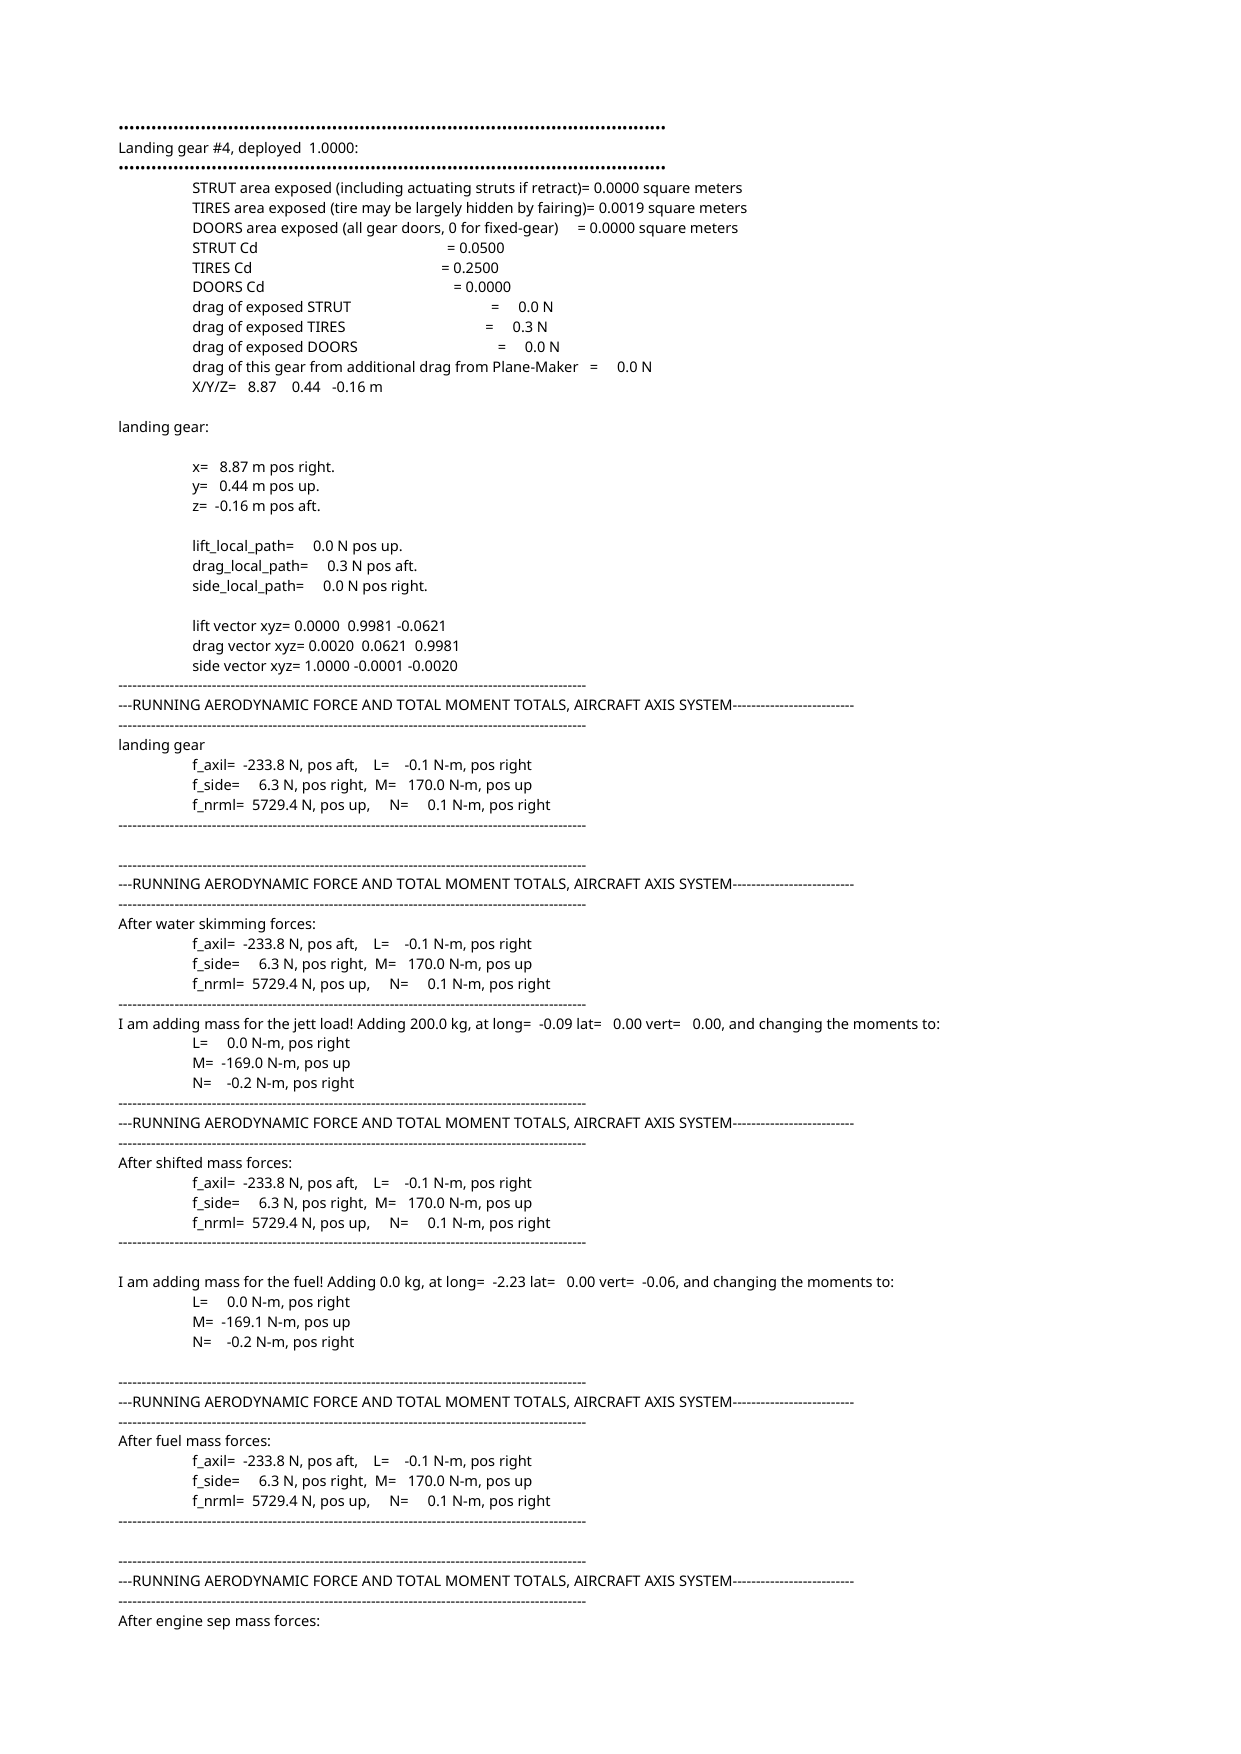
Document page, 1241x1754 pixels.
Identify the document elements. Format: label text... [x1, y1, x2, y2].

text STRUT area exposed (including actuating struts if retract)= 0.0000 square meters [118, 178, 1122, 198]
text landing gear: [118, 417, 1122, 436]
text N= -0.2 N-m, pos right [118, 1332, 1122, 1352]
text I am adding mass for the fuel! Adding 0.0 kg, at long= -2.23 lat= 0.00 vert= -0.06, and changing the moments to: [118, 1272, 1122, 1292]
text drag of exposed DOORS = 0.0 N [118, 337, 1122, 357]
text f_nrml= 5729.4 N, pos up, N= 0.1 N-m, pos right [118, 1491, 1122, 1511]
text f_nrml= 5729.4 N, pos up, N= 0.1 N-m, pos right [118, 1212, 1122, 1232]
text TIRES Cd = 0.2500 [118, 257, 1122, 277]
text M= -169.1 N-m, pos up [118, 1312, 1122, 1332]
text ---RUNNING AERODYNAMIC FORCE AND TOTAL MOMENT TOTALS, AIRCRAFT AXIS SYSTEM-------------------------- [118, 1391, 1122, 1411]
text N= -0.2 N-m, pos right [118, 1073, 1122, 1093]
text drag of exposed TIRES = 0.3 N [118, 317, 1122, 337]
text ---------------------------------------------------------------------------------------------------- [118, 814, 1122, 834]
text Landing gear #4, deployed 1.0000: [118, 138, 1122, 158]
text side vector xyz= 1.0000 -0.0001 -0.0020 [118, 655, 1122, 675]
text drag vector xyz= 0.0020 0.0621 0.9981 [118, 635, 1122, 655]
text landing gear [118, 735, 1122, 755]
text ---------------------------------------------------------------------------------------------------- [118, 854, 1122, 874]
text f_axil= -233.8 N, pos aft, L= -0.1 N-m, pos right [118, 1451, 1122, 1471]
text ---------------------------------------------------------------------------------------------------- [118, 894, 1122, 914]
text After fuel mass forces: [118, 1431, 1122, 1451]
text lift_local_path= 0.0 N pos up. [118, 536, 1122, 556]
text f_side= 6.3 N, pos right, M= 170.0 N-m, pos up [118, 954, 1122, 974]
text ---------------------------------------------------------------------------------------------------- [118, 1411, 1122, 1431]
text f_nrml= 5729.4 N, pos up, N= 0.1 N-m, pos right [118, 974, 1122, 993]
text ---------------------------------------------------------------------------------------------------- [118, 1372, 1122, 1391]
text ---RUNNING AERODYNAMIC FORCE AND TOTAL MOMENT TOTALS, AIRCRAFT AXIS SYSTEM-------------------------- [118, 1571, 1122, 1590]
text ---------------------------------------------------------------------------------------------------- [118, 1232, 1122, 1252]
text •••••••••••••••••••••••••••••••••••••••••••••••••••••••••••••••••••••••••••••••••••••••••••••••••••• [118, 118, 1122, 138]
text f_side= 6.3 N, pos right, M= 170.0 N-m, pos up [118, 1192, 1122, 1212]
text y= 0.44 m pos up. [118, 476, 1122, 496]
text ---------------------------------------------------------------------------------------------------- [118, 1133, 1122, 1153]
text f_axil= -233.8 N, pos aft, L= -0.1 N-m, pos right [118, 755, 1122, 775]
text X/Y/Z= 8.87 0.44 -0.16 m [118, 377, 1122, 397]
text ---RUNNING AERODYNAMIC FORCE AND TOTAL MOMENT TOTALS, AIRCRAFT AXIS SYSTEM-------------------------- [118, 695, 1122, 715]
text ---------------------------------------------------------------------------------------------------- [118, 715, 1122, 735]
text drag_local_path= 0.3 N pos aft. [118, 556, 1122, 576]
text drag of this gear from additional drag from Plane-Maker = 0.0 N [118, 357, 1122, 377]
text ---RUNNING AERODYNAMIC FORCE AND TOTAL MOMENT TOTALS, AIRCRAFT AXIS SYSTEM-------------------------- [118, 1113, 1122, 1133]
text ---------------------------------------------------------------------------------------------------- [118, 1093, 1122, 1113]
text f_axil= -233.8 N, pos aft, L= -0.1 N-m, pos right [118, 1173, 1122, 1192]
text f_side= 6.3 N, pos right, M= 170.0 N-m, pos up [118, 1471, 1122, 1491]
text ---------------------------------------------------------------------------------------------------- [118, 1511, 1122, 1531]
text I am adding mass for the jett load! Adding 200.0 kg, at long= -0.09 lat= 0.00 vert= 0.00, and changing the moments to: [118, 1013, 1122, 1033]
text f_side= 6.3 N, pos right, M= 170.0 N-m, pos up [118, 775, 1122, 794]
text side_local_path= 0.0 N pos right. [118, 576, 1122, 596]
text L= 0.0 N-m, pos right [118, 1033, 1122, 1053]
text L= 0.0 N-m, pos right [118, 1292, 1122, 1312]
text After engine sep mass forces: [118, 1610, 1122, 1630]
text ---------------------------------------------------------------------------------------------------- [118, 1590, 1122, 1610]
text DOORS area exposed (all gear doors, 0 for fixed-gear) = 0.0000 square meters [118, 218, 1122, 237]
text ---------------------------------------------------------------------------------------------------- [118, 993, 1122, 1013]
text •••••••••••••••••••••••••••••••••••••••••••••••••••••••••••••••••••••••••••••••••••••••••••••••••••• [118, 158, 1122, 178]
text ---------------------------------------------------------------------------------------------------- [118, 675, 1122, 695]
text STRUT Cd = 0.0500 [118, 237, 1122, 257]
text After water skimming forces: [118, 914, 1122, 934]
text ---------------------------------------------------------------------------------------------------- [118, 1551, 1122, 1571]
text lift vector xyz= 0.0000 0.9981 -0.0621 [118, 616, 1122, 635]
text DOORS Cd = 0.0000 [118, 277, 1122, 297]
text f_nrml= 5729.4 N, pos up, N= 0.1 N-m, pos right [118, 794, 1122, 814]
text TIRES area exposed (tire may be largely hidden by fairing)= 0.0019 square meters [118, 198, 1122, 218]
text f_axil= -233.8 N, pos aft, L= -0.1 N-m, pos right [118, 934, 1122, 954]
text After shifted mass forces: [118, 1153, 1122, 1173]
text M= -169.0 N-m, pos up [118, 1053, 1122, 1073]
text drag of exposed STRUT = 0.0 N [118, 297, 1122, 317]
text x= 8.87 m pos right. [118, 456, 1122, 476]
text ---RUNNING AERODYNAMIC FORCE AND TOTAL MOMENT TOTALS, AIRCRAFT AXIS SYSTEM-------------------------- [118, 874, 1122, 894]
text z= -0.16 m pos aft. [118, 496, 1122, 516]
